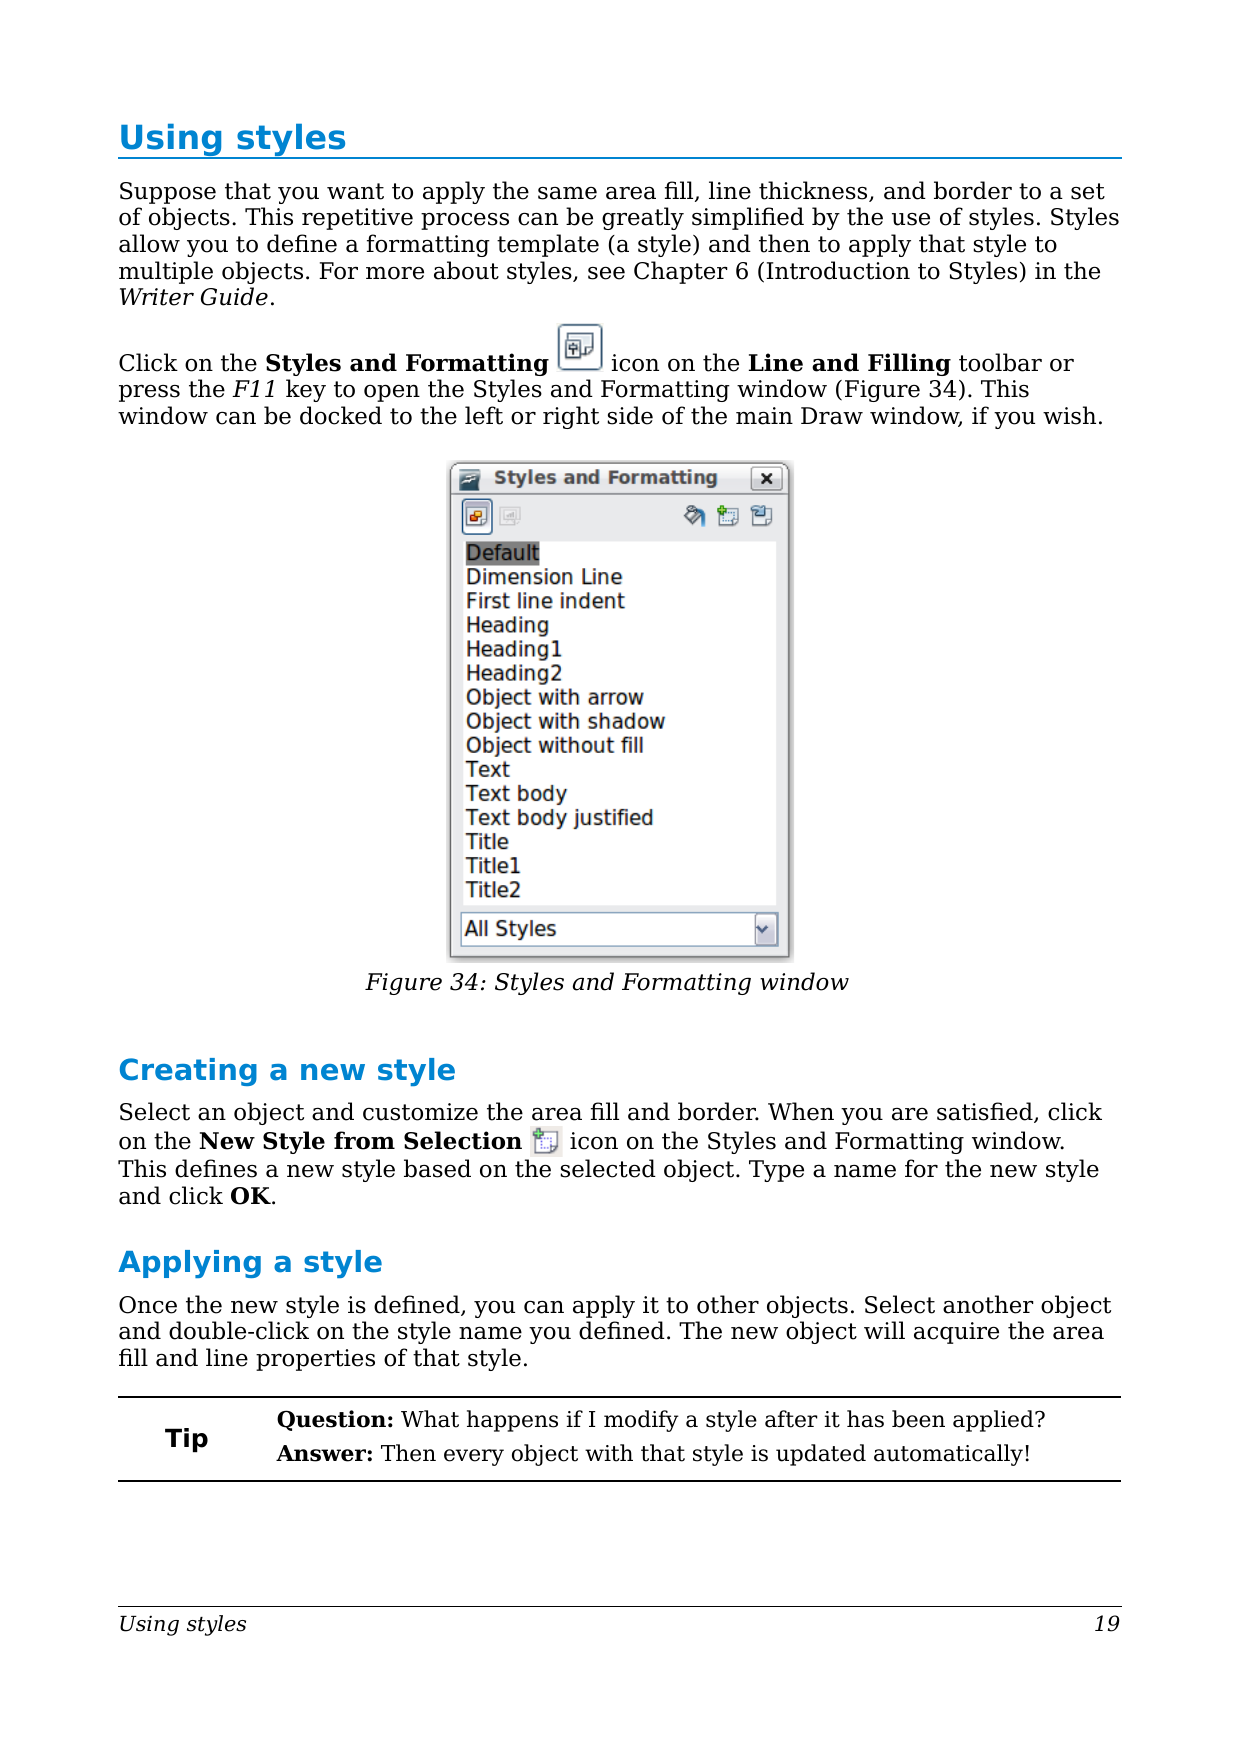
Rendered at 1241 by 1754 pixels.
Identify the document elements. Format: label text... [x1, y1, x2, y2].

table_header Question: What happens if I modify a style after it has been applied? Answer: Then every object with that style is updated automatically! [255, 1398, 1121, 1480]
subtitle Applying a style [118, 1246, 1122, 1279]
text Select an object and customize the area fill and border. When you are satisfied, click on the New Style from Selection icon on the Styles and Formatting window. This defines a new style based on the selected object. Type a name for the new style and click OK. [118, 1099, 1122, 1210]
text Suppose that you want to apply the same area fill, line thickness, and border to a set of objects. This repetitive process can be greatly simplified by the use of styles. Styles allow you to define a formatting template (a style) and then to apply that style to multiple objects. For more about styles, see Chapter 6 (Introduction to Styles) in the Writer Guide. [118, 178, 1122, 311]
picture [446, 460, 795, 963]
table_header Tip [118, 1398, 255, 1480]
picture [530, 1126, 563, 1157]
subtitle Using styles [118, 118, 1122, 157]
picture [556, 323, 604, 372]
text Click on the Styles and Formatting icon on the Line and Filling toolbar or press the F11 key to open the Styles and Formatting window (Figure 34). This window can be docked to the left or right side of the main Draw window, if you wish. [118, 324, 1122, 430]
text Once the new style is defined, you can apply it to other objects. Select another object and double-click on the style name you defined. The new object will acquire the area fill and line properties of that style. [118, 1292, 1122, 1372]
subtitle Creating a new style [118, 1053, 1122, 1087]
text Figure 34: Styles and Formatting window [366, 969, 875, 995]
